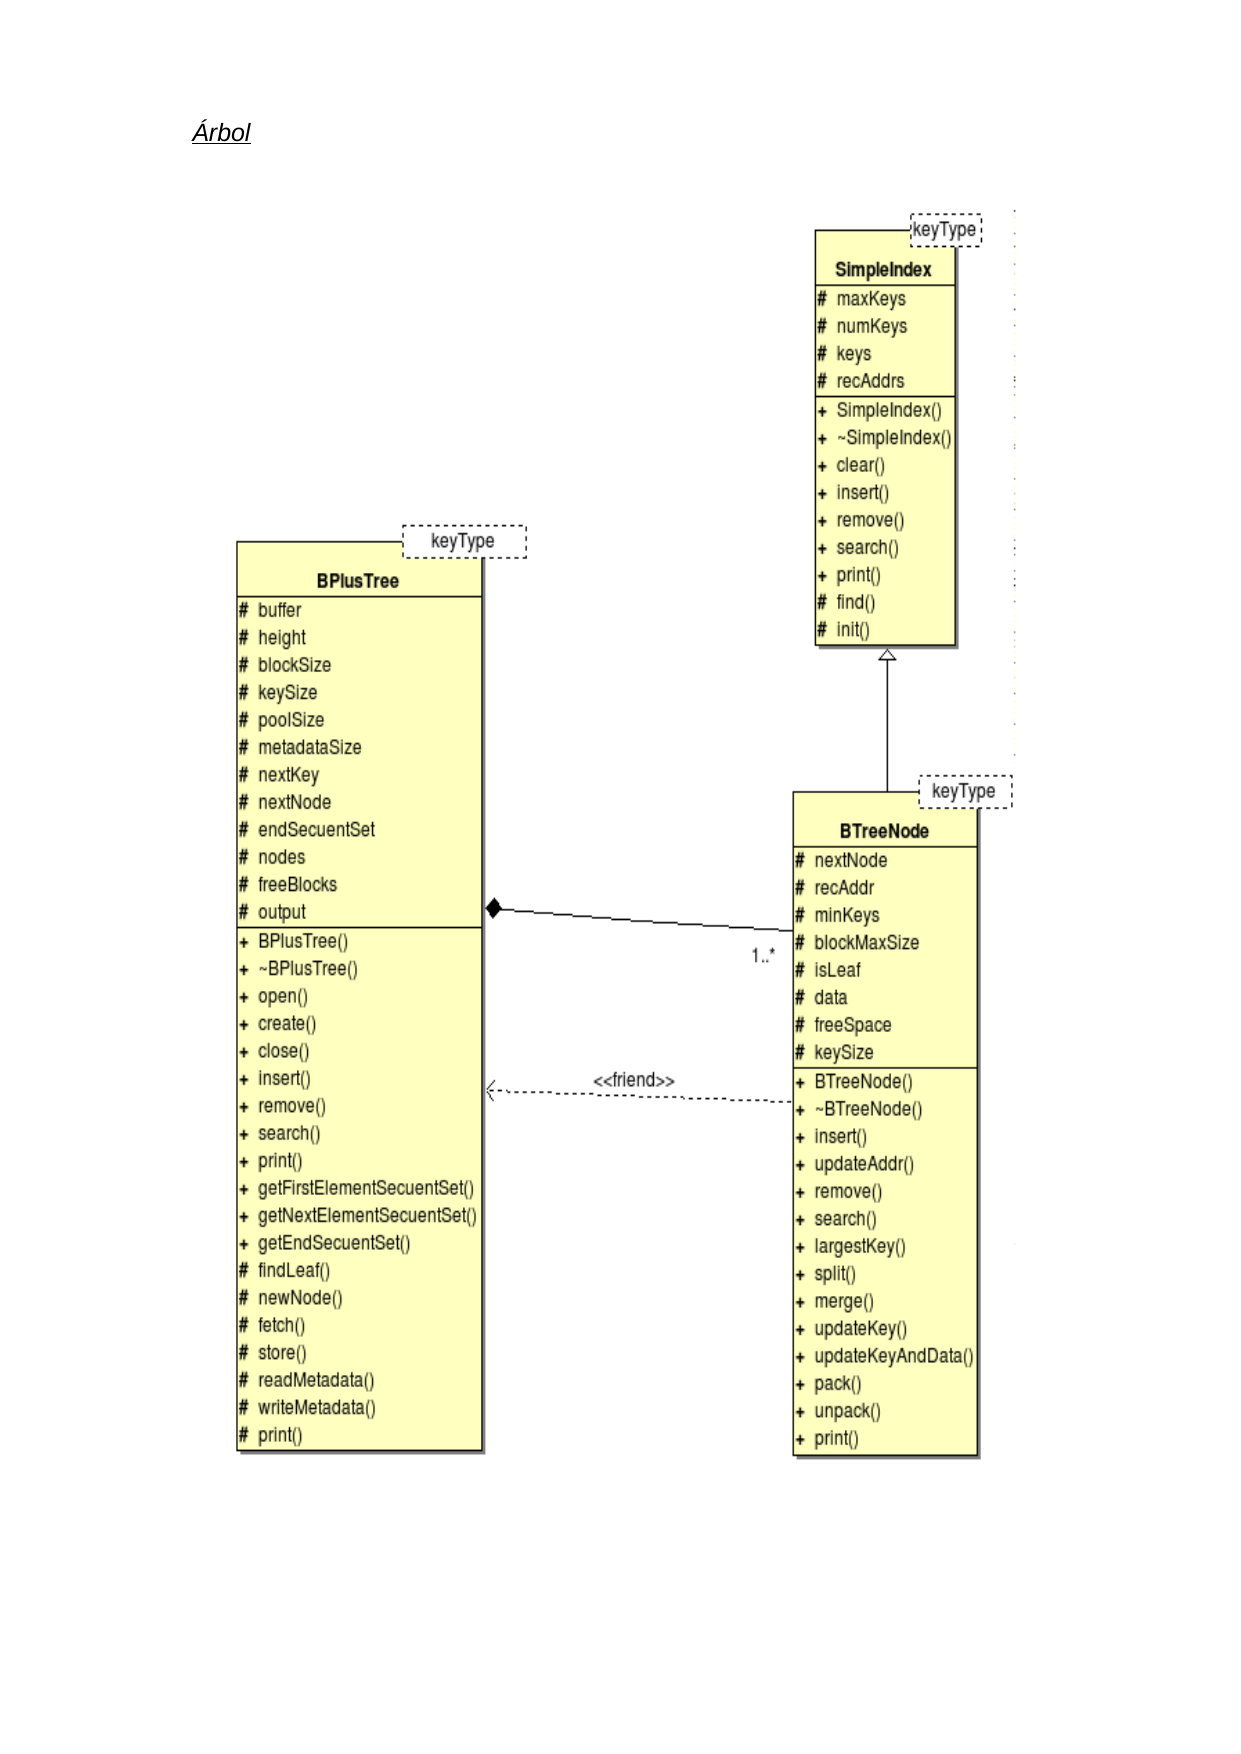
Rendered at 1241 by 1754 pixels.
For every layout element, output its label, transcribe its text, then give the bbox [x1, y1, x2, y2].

picture [224, 204, 1028, 1479]
text Árbol [192, 118, 1122, 147]
